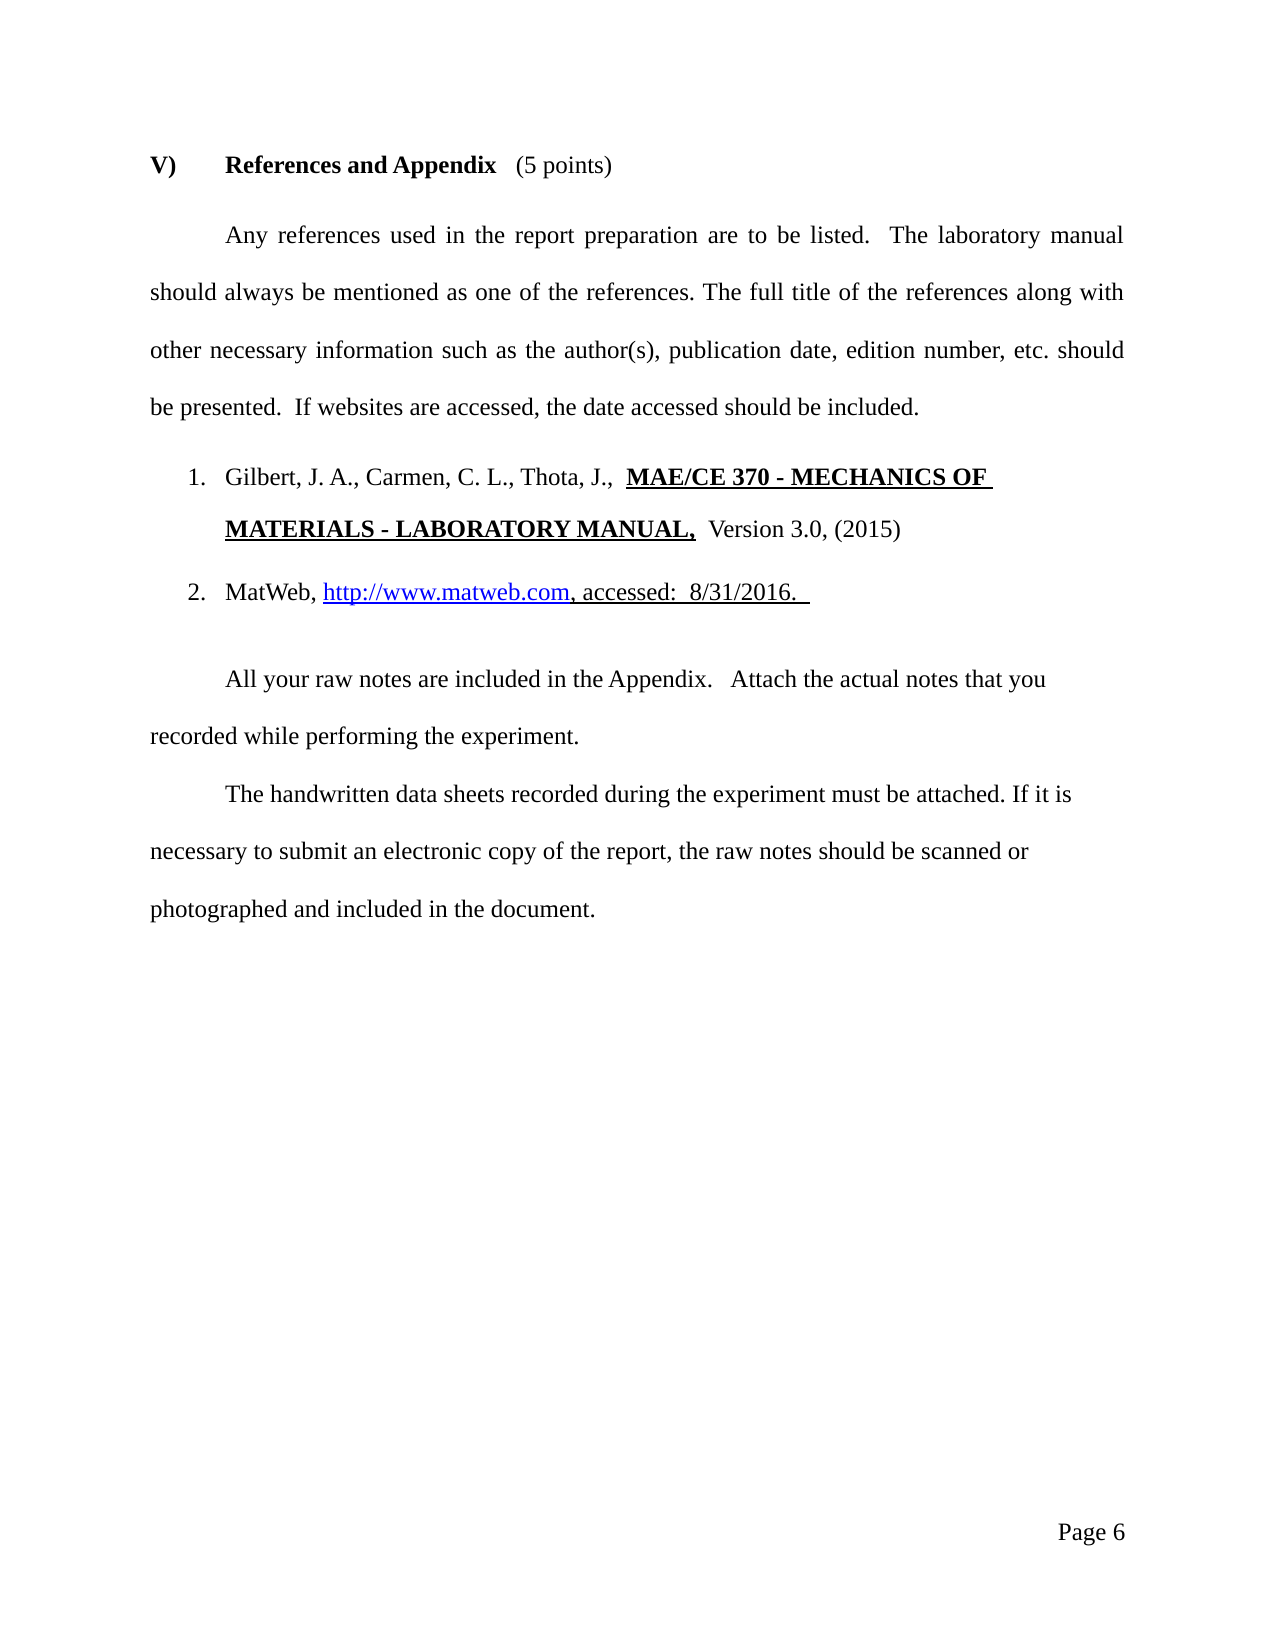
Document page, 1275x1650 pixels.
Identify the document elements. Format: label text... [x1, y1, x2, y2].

text All your raw notes are included in the Appendix. Attach the actual notes that you recorded while performing the experiment. [150, 664, 1125, 750]
list Gilbert, J. A., Carmen, C. L., Thota, J., MAE/CE 370 - MECHANICS OF MATERIALS - LABORATORY MANUAL, Version 3.0, (2015) [187, 462, 1125, 549]
text The handwritten data sheets recorded during the experiment must be attached. If it is necessary to submit an electronic copy of the report, the raw notes should be scanned or photographed and included in the document. [150, 779, 1125, 922]
subtitle Any references used in the report preparation are to be listed. The laboratory manual should always be mentioned as one of the references. The full title of the references along with other necessary information such as the author(s), publication date, edition number, etc. should be presented. If websites are accessed, the date accessed should be included. [150, 220, 1125, 421]
list MatWeb, http://www.matweb.com, accessed: 8/31/2016. [187, 577, 1125, 606]
subtitle V) References and Appendix (5 points) [150, 150, 1125, 179]
